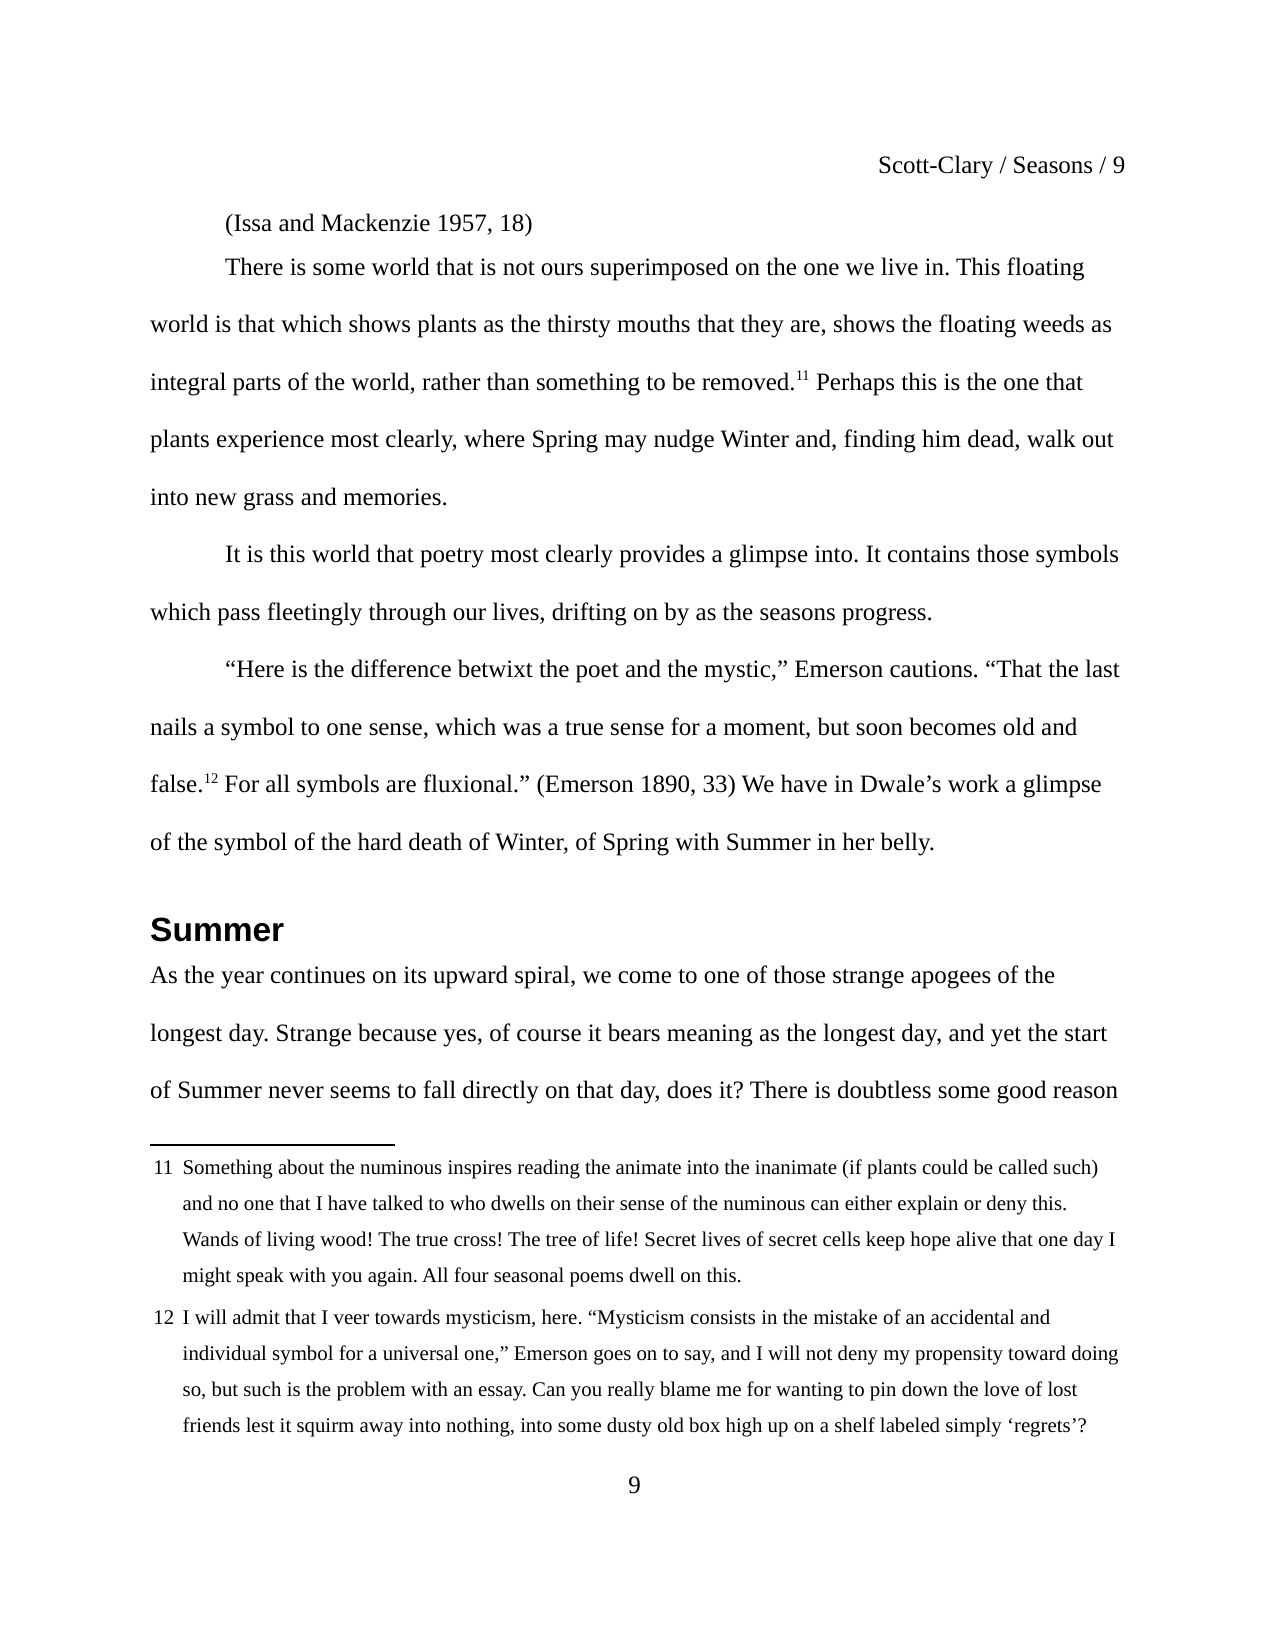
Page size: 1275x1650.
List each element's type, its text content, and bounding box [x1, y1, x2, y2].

text “Here is the difference betwixt the poet and the mystic,” Emerson cautions. “That the last nails a symbol to one sense, which was a true sense for a moment, but soon becomes old and false. For all symbols are fluxional.” (Emerson 1890, 33) We have in Dwale’s work a glimpse of the symbol of the hard death of Winter, of Spring with Summer in her belly. [150, 654, 1125, 856]
subtitle Summer [150, 909, 1125, 948]
text It is this world that poetry most clearly provides a glimpse into. It contains those symbols which pass fleetingly through our lives, drifting on by as the seasons progress. [150, 539, 1125, 626]
text There is some world that is not ours superimposed on the one we live in. This floating world is that which shows plants as the thirsty mouths that they are, shows the floating weeds as integral parts of the world, rather than something to be removed. Perhaps this is the one that plants experience most clearly, where Spring may nudge Winter and, finding him dead, walk out into new grass and memories. [150, 252, 1125, 511]
text As the year continues on its upward spiral, we come to one of those strange apogees of the longest day. Strange because yes, of course it bears meaning as the longest day, and yet the start of Summer never seems to fall directly on that day, does it? There is doubtless some good reason [150, 961, 1125, 1104]
text I will admit that I veer towards mysticism, here. “Mysticism consists in the mistake of an accidental and individual symbol for a universal one,” Emerson goes on to say, and I will not deny my propensity toward doing so, but such is the problem with an essay. Can you really blame me for wanting to pin down the love of lost friends lest it squirm away into nothing, into some dusty old box high up on a shelf labeled simply ‘regrets’? [150, 1302, 1125, 1440]
text (Issa and Mackenzie 1957, 18) [225, 208, 1125, 237]
text Something about the numinous inspires reading the animate into the inanimate (if plants could be called such) and no one that I have talked to who dwells on their sense of the numinous can either explain or deny this. Wands of living wood! The true cross! The tree of life! Secret lives of secret cells keep hope alive that one day I might speak with you again. All four seasonal poems dwell on this. [150, 1152, 1125, 1290]
